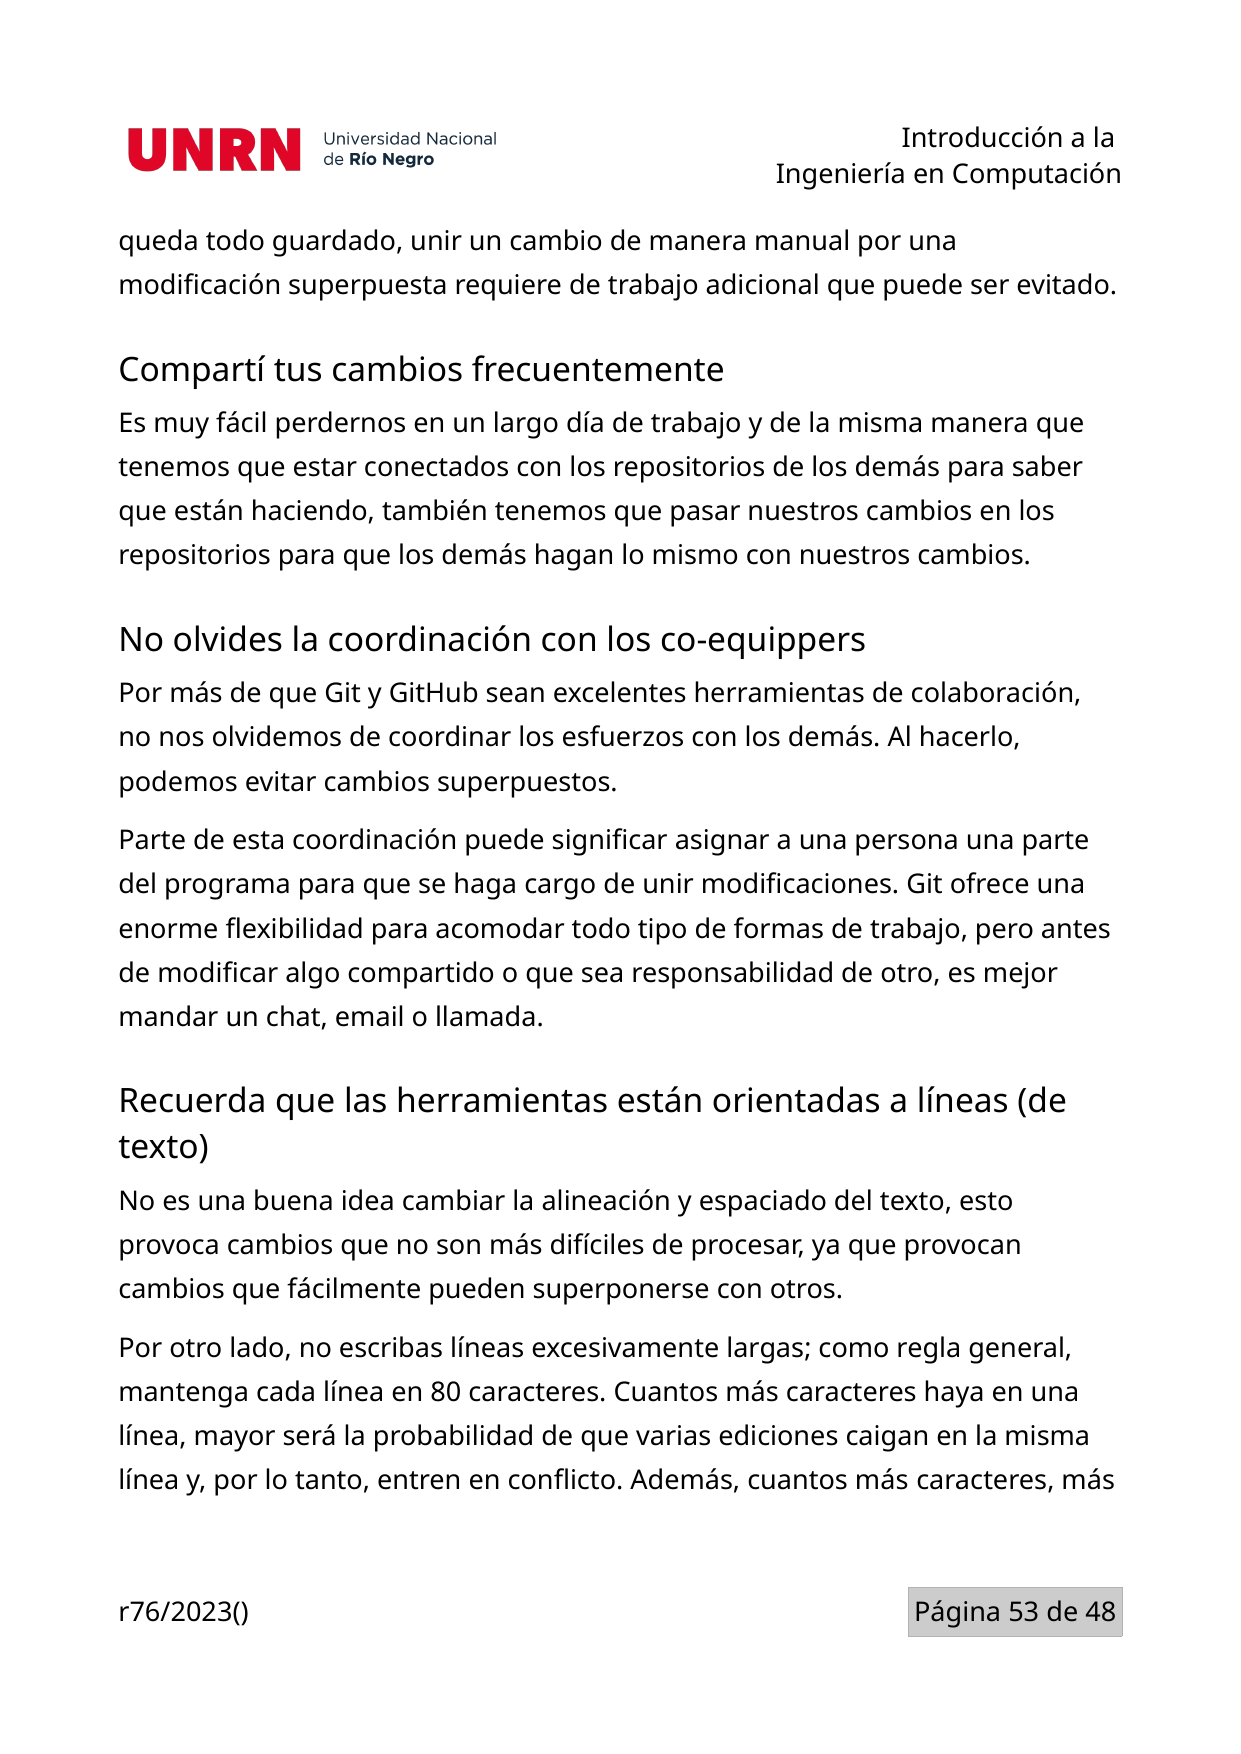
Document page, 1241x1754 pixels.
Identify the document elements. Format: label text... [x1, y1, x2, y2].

text No es una buena idea cambiar la alineación y espaciado del texto, esto provoca cambios que no son más difíciles de procesar, ya que provocan cambios que fácilmente pueden superponerse con otros. [118, 1181, 1122, 1306]
text Por más de que Git y GitHub sean excelentes herramientas de colaboración, no nos olvidemos de coordinar los esfuerzos con los demás. Al hacerlo, podemos evitar cambios superpuestos. [118, 674, 1122, 799]
subtitle No olvides la coordinación con los co-equippers [118, 615, 1122, 661]
text Por otro lado, no escribas líneas excesivamente largas; como regla general, mantenga cada línea en 80 caracteres. Cuantos más caracteres haya en una línea, mayor será la probabilidad de que varias ediciones caigan en la misma línea y, por lo tanto, entren en conflicto. Además, cuantos más caracteres, más [118, 1328, 1122, 1497]
text Es muy fácil perdernos en un largo día de trabajo y de la misma manera que tenemos que estar conectados con los repositorios de los demás para saber que están haciendo, también tenemos que pasar nuestros cambios en los repositorios para que los demás hagan lo mismo con nuestros cambios. [118, 403, 1122, 573]
text Parte de esta coordinación puede significar asignar a una persona una parte del programa para que se haga cargo de unir modificaciones. Git ofrece una enorme flexibilidad para acomodar todo tipo de formas de trabajo, pero antes de modificar algo compartido o que sea responsabilidad de otro, es mejor mandar un chat, email o llamada. [118, 821, 1122, 1034]
subtitle Recuerda que las herramientas están orientadas a líneas (de texto) [118, 1077, 1122, 1168]
picture [118, 118, 505, 180]
text queda todo guardado, unir un cambio de manera manual por una modificación superpuesta requiere de trabajo adicional que puede ser evitado. [118, 221, 1122, 302]
subtitle Compartí tus cambios frecuentemente [118, 345, 1122, 391]
